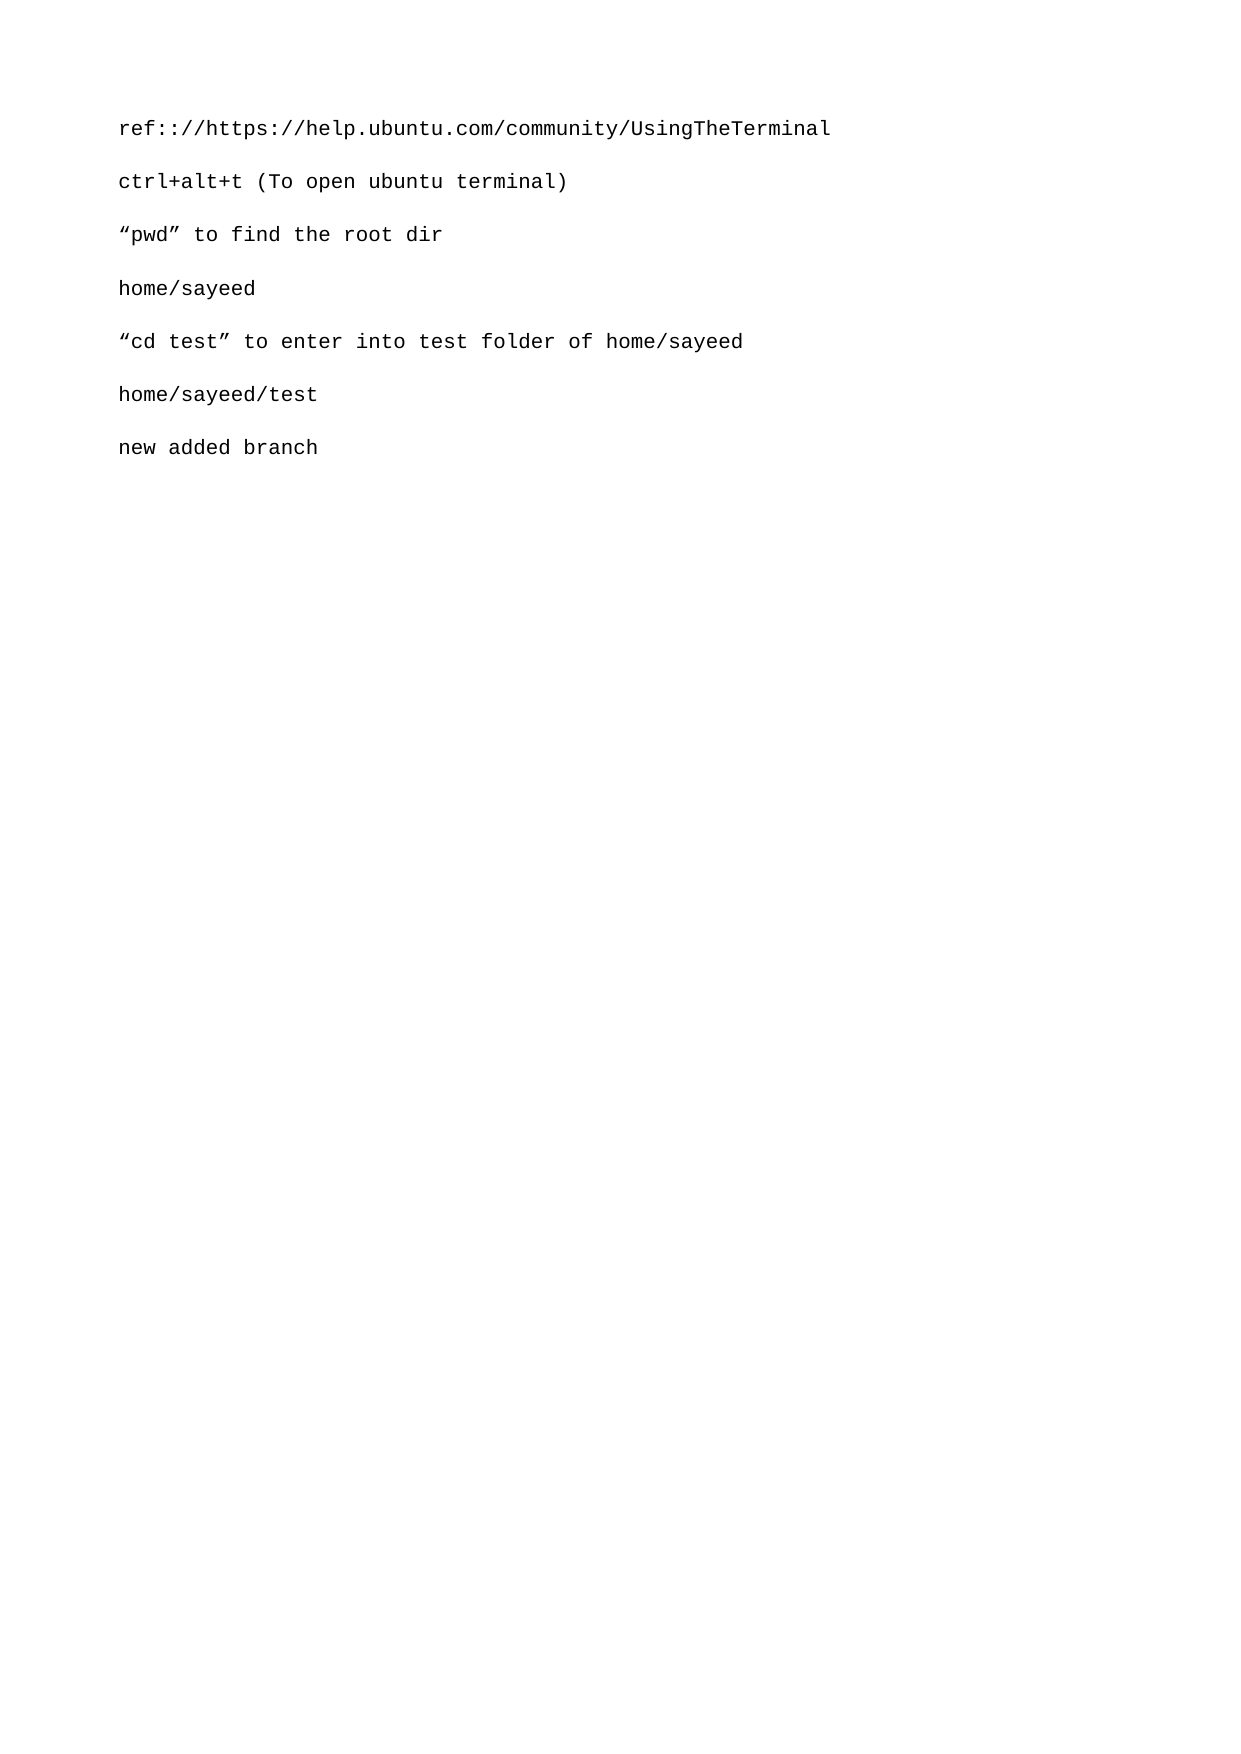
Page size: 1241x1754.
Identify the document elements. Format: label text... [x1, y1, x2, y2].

text ctrl+alt+t (To open ubuntu terminal) [118, 171, 1122, 195]
text home/sayeed/test [118, 384, 1122, 407]
text ref:://https://help.ubuntu.com/community/UsingTheTerminal [118, 118, 1122, 142]
text “pwd” to find the root dir [118, 224, 1122, 248]
text “cd test” to enter into test folder of home/sayeed [118, 331, 1122, 354]
text new added branch [118, 437, 1122, 461]
text home/sayeed [118, 277, 1122, 301]
